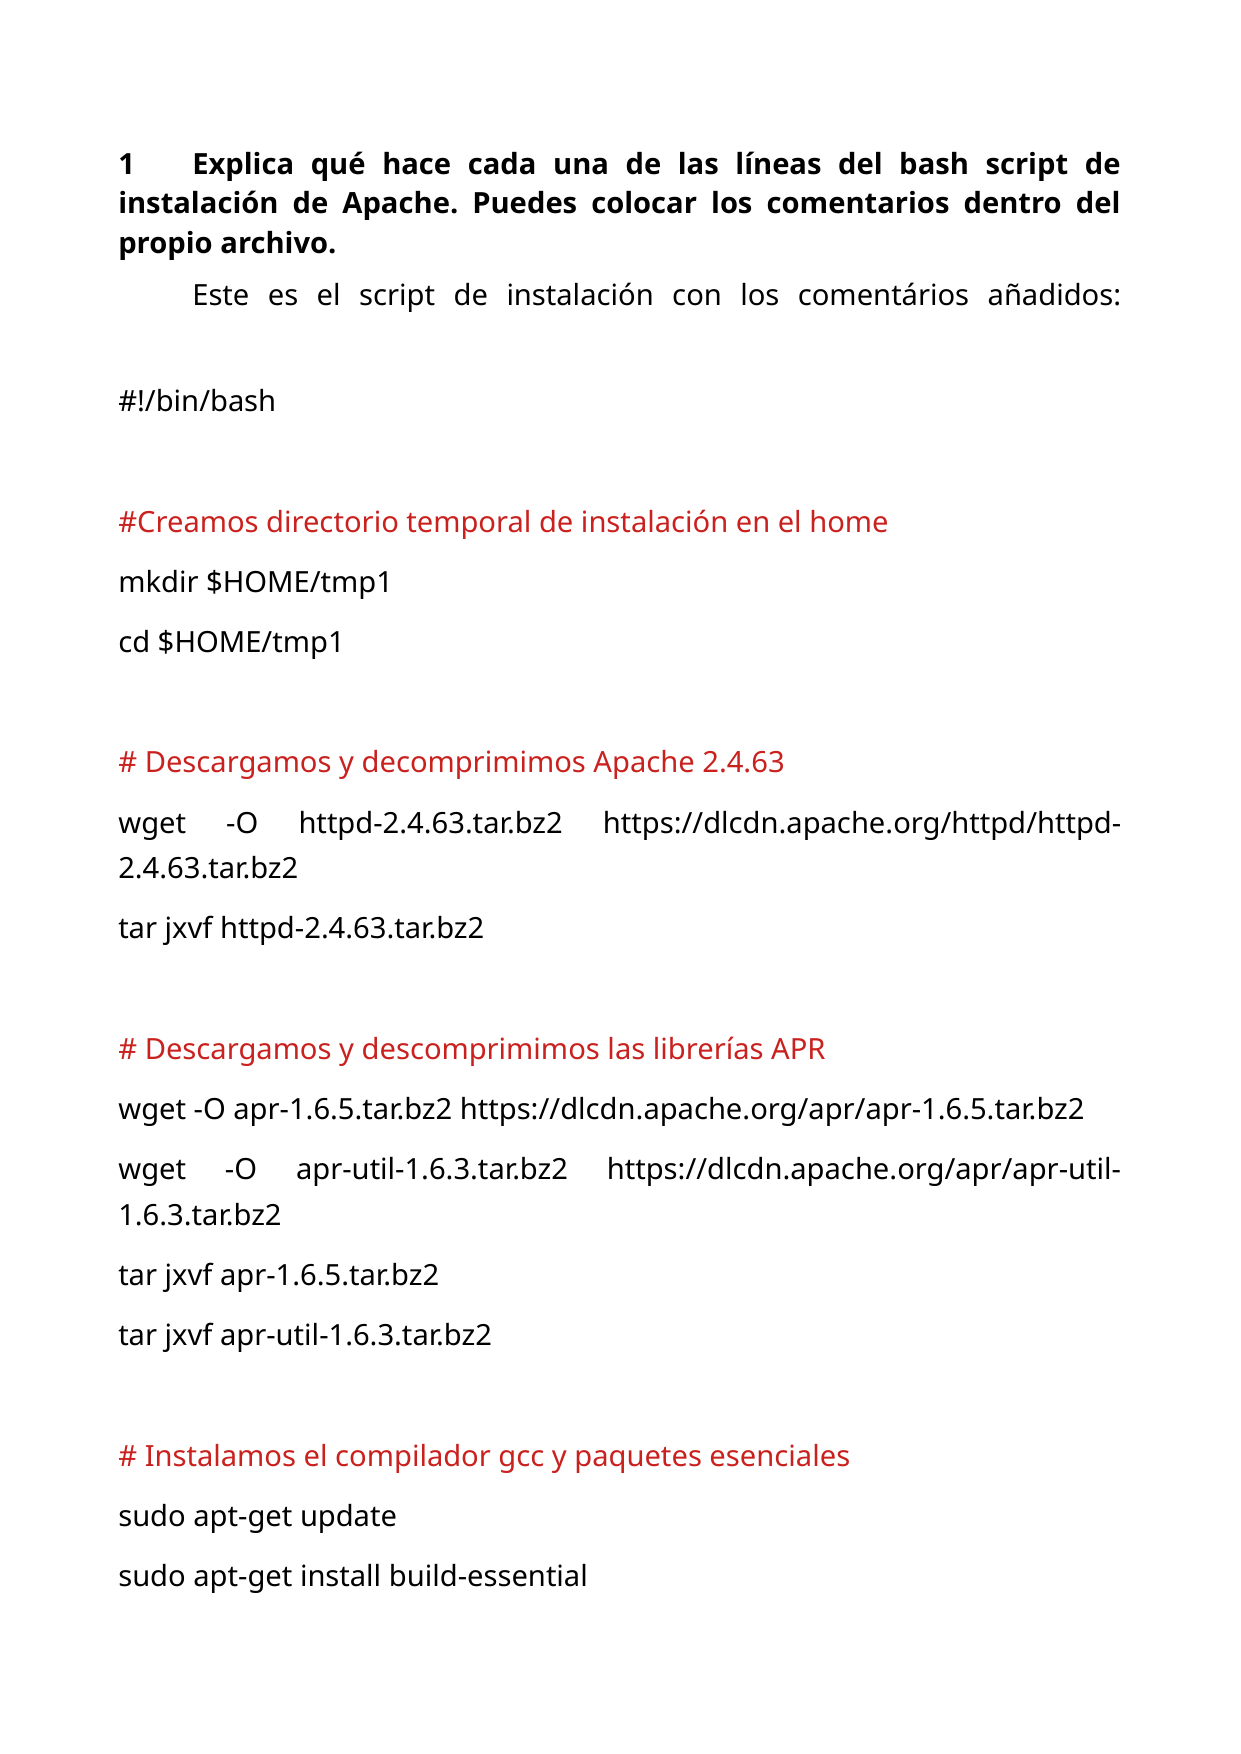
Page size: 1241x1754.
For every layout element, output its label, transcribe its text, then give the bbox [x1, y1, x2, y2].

text tar jxvf httpd-2.4.63.tar.bz2 [118, 908, 1122, 947]
text wget -O apr-1.6.5.tar.bz2 https://dlcdn.apache.org/apr/apr-1.6.5.tar.bz2 [118, 1088, 1122, 1128]
text #!/bin/bash [118, 381, 1122, 420]
text # Descargamos y decomprimimos Apache 2.4.63 [118, 742, 1122, 781]
text tar jxvf apr-util-1.6.3.tar.bz2 [118, 1315, 1122, 1354]
subtitle Explica qué hace cada una de las líneas del bash script de instalación de Apache. Puedes colocar los comentarios dentro del propio archivo. [118, 143, 1122, 262]
text # Instalamos el compilador gcc y paquetes esenciales [118, 1435, 1122, 1475]
text mkdir $HOME/tmp1 [118, 561, 1122, 601]
text sudo apt-get update [118, 1495, 1122, 1535]
text cd $HOME/tmp1 [118, 621, 1122, 661]
text wget -O apr-util-1.6.3.tar.bz2 https://dlcdn.apache.org/apr/apr-util-1.6.3.tar.bz2 [118, 1149, 1122, 1234]
text wget -O httpd-2.4.63.tar.bz2 https://dlcdn.apache.org/httpd/httpd-2.4.63.tar.bz2 [118, 802, 1122, 887]
text Este es el script de instalación con los comentários añadidos: [118, 275, 1122, 360]
text sudo apt-get install build-essential [118, 1556, 1122, 1595]
text tar jxvf apr-1.6.5.tar.bz2 [118, 1254, 1122, 1294]
text #Creamos directorio temporal de instalación en el home [118, 501, 1122, 541]
text # Descargamos y descomprimimos las librerías APR [118, 1028, 1122, 1068]
